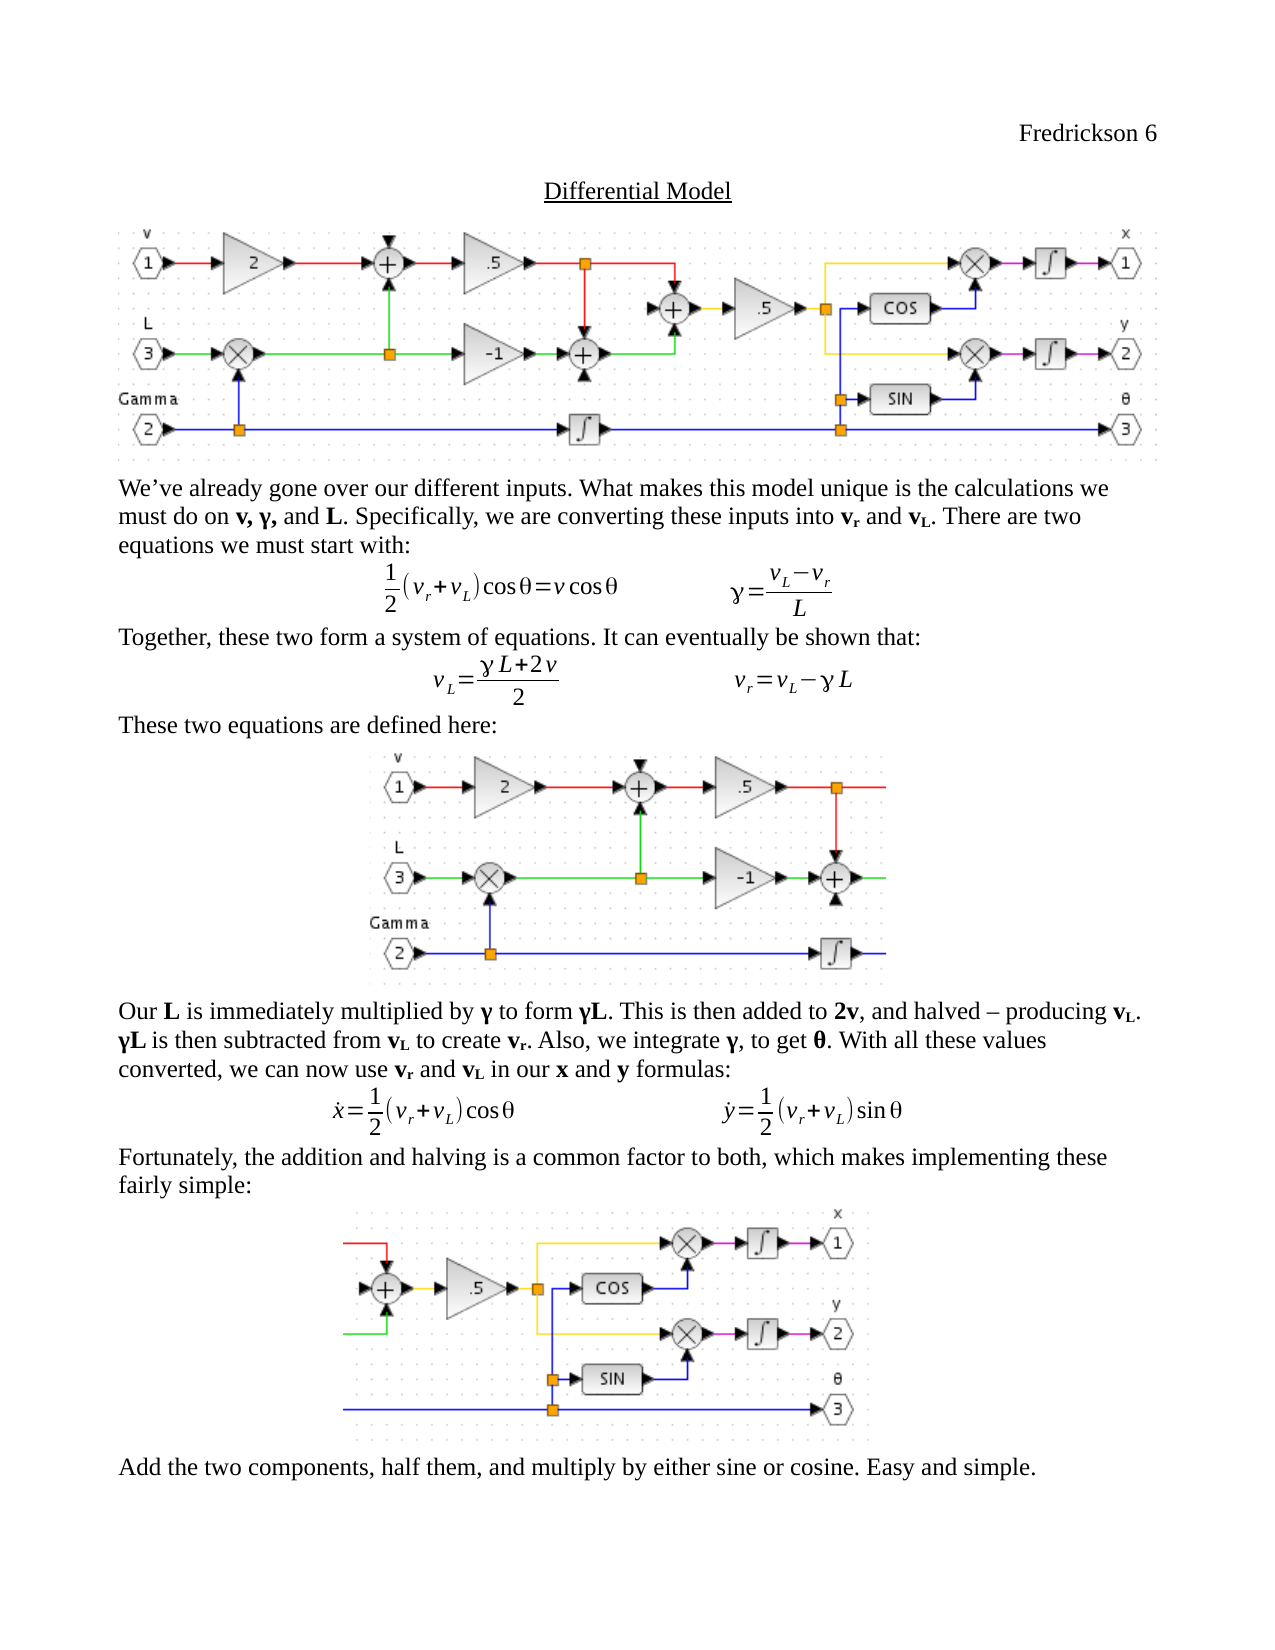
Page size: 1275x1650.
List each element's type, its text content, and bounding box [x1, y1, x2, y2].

text We’ve already gone over our different inputs. What makes this model unique is the calculations we must do on v, γ, and L. Specifically, we are converting these inputs into vr and vL. There are two equations we must start with: [118, 473, 1157, 559]
text Differential Model [118, 176, 1157, 205]
text [118, 205, 1157, 220]
picture [343, 1199, 869, 1453]
picture [369, 743, 887, 997]
text Add the two components, half them, and multiply by either sine or cosine. Easy and simple. [118, 1199, 1157, 1481]
text Our L is immediately multiplied by γ to form γL. This is then added to 2v, and halved – producing vL. γL is then subtracted from vL to create vr. Also, we integrate γ, to get θ. With all these values converted, we can now use vr and vL in our x and y formulas: [118, 739, 1157, 1083]
text These two equations are defined here: [118, 650, 1157, 739]
picture [118, 220, 1157, 473]
text Fortunately, the addition and halving is a common factor to both, which makes implementing these fairly simple: [118, 1083, 1157, 1199]
text Together, these two form a system of equations. It can eventually be shown that: [118, 559, 1157, 650]
